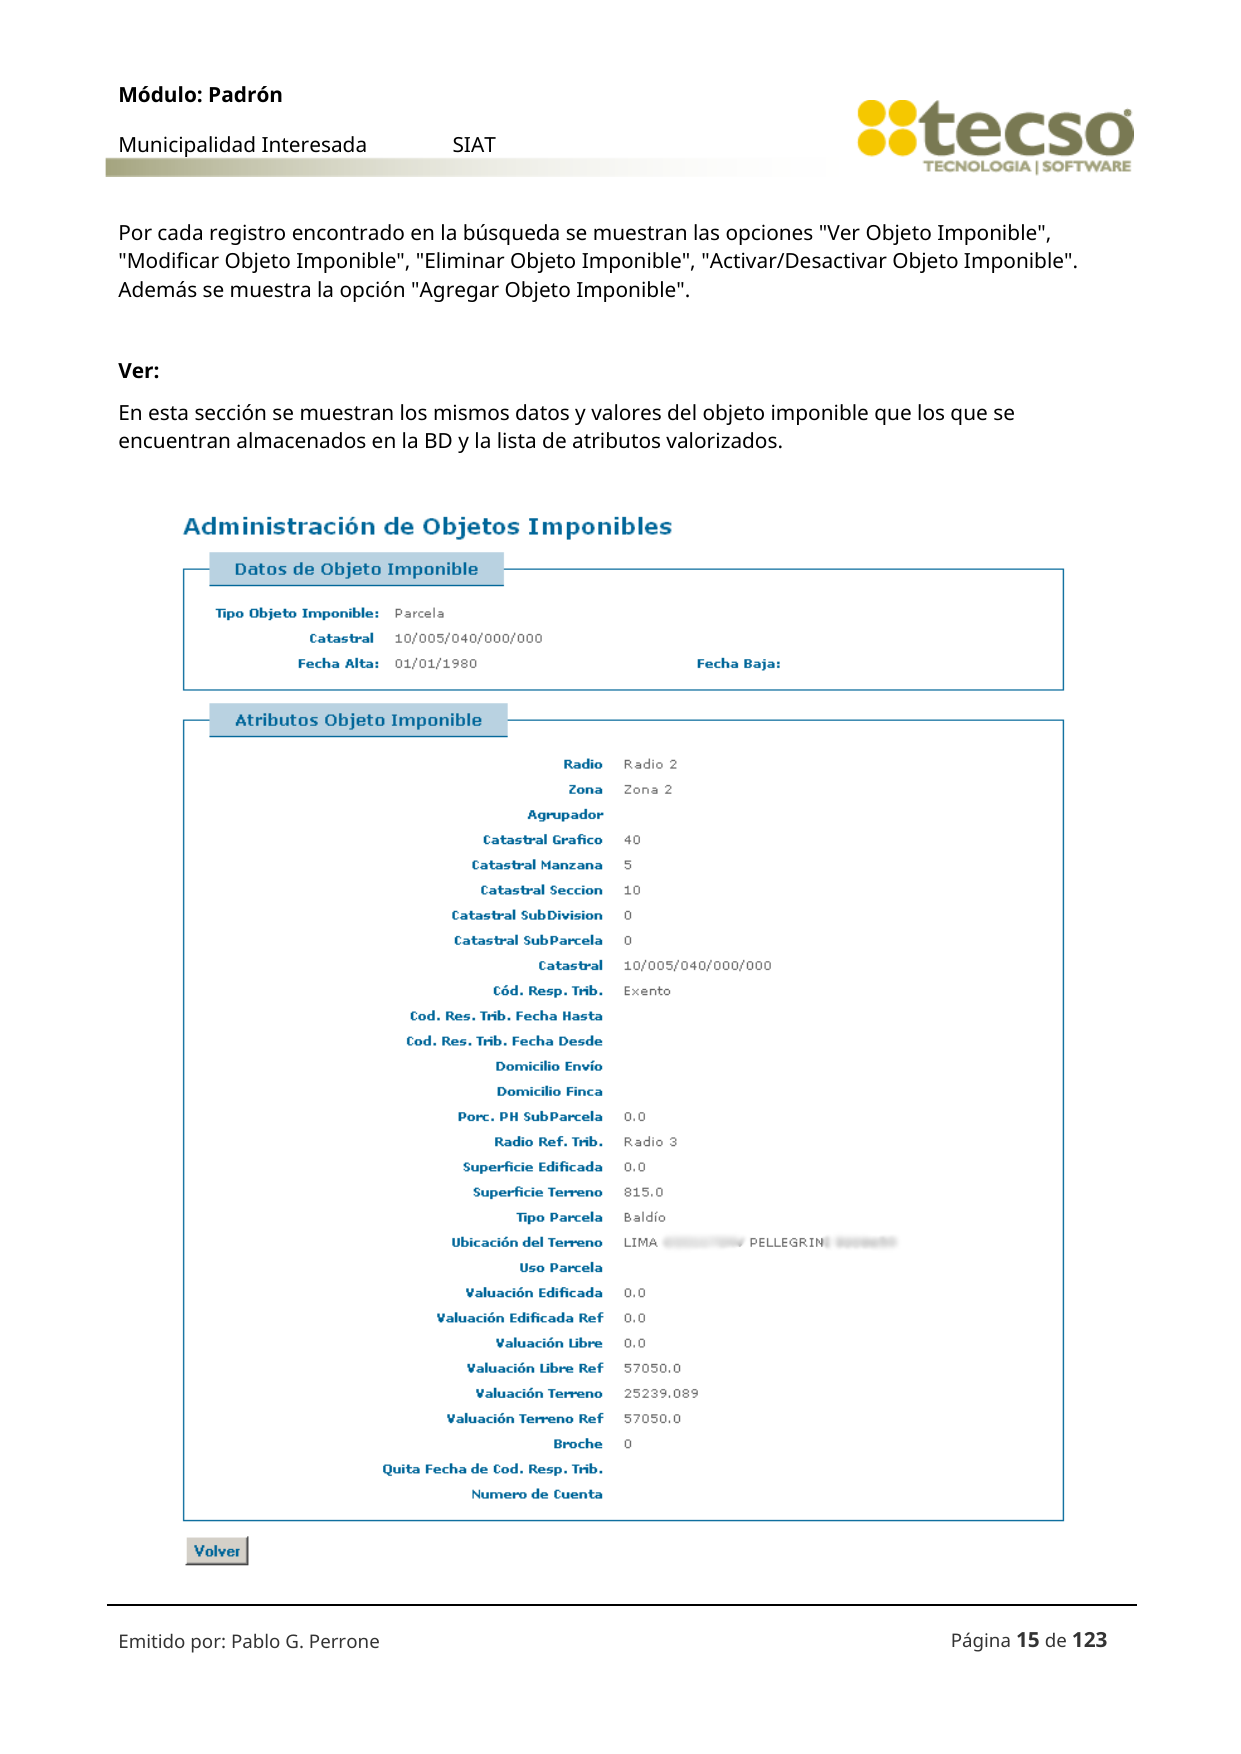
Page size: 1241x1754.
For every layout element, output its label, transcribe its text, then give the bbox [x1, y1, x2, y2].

text Por cada registro encontrado en la búsqueda se muestran las opciones "Ver Objeto Imponible", "Modificar Objeto Imponible", "Eliminar Objeto Imponible", "Activar/Desactivar Objeto Imponible". Además se muestra la opción "Agregar Objeto Imponible". [118, 218, 1122, 303]
picture [105, 100, 1134, 177]
picture [163, 507, 1078, 1583]
text Ver: [118, 357, 1122, 385]
text En esta sección se muestran los mismos datos y valores del objeto imponible que los que se encuentran almacenados en la BD y la lista de atributos valorizados. [118, 398, 1122, 454]
